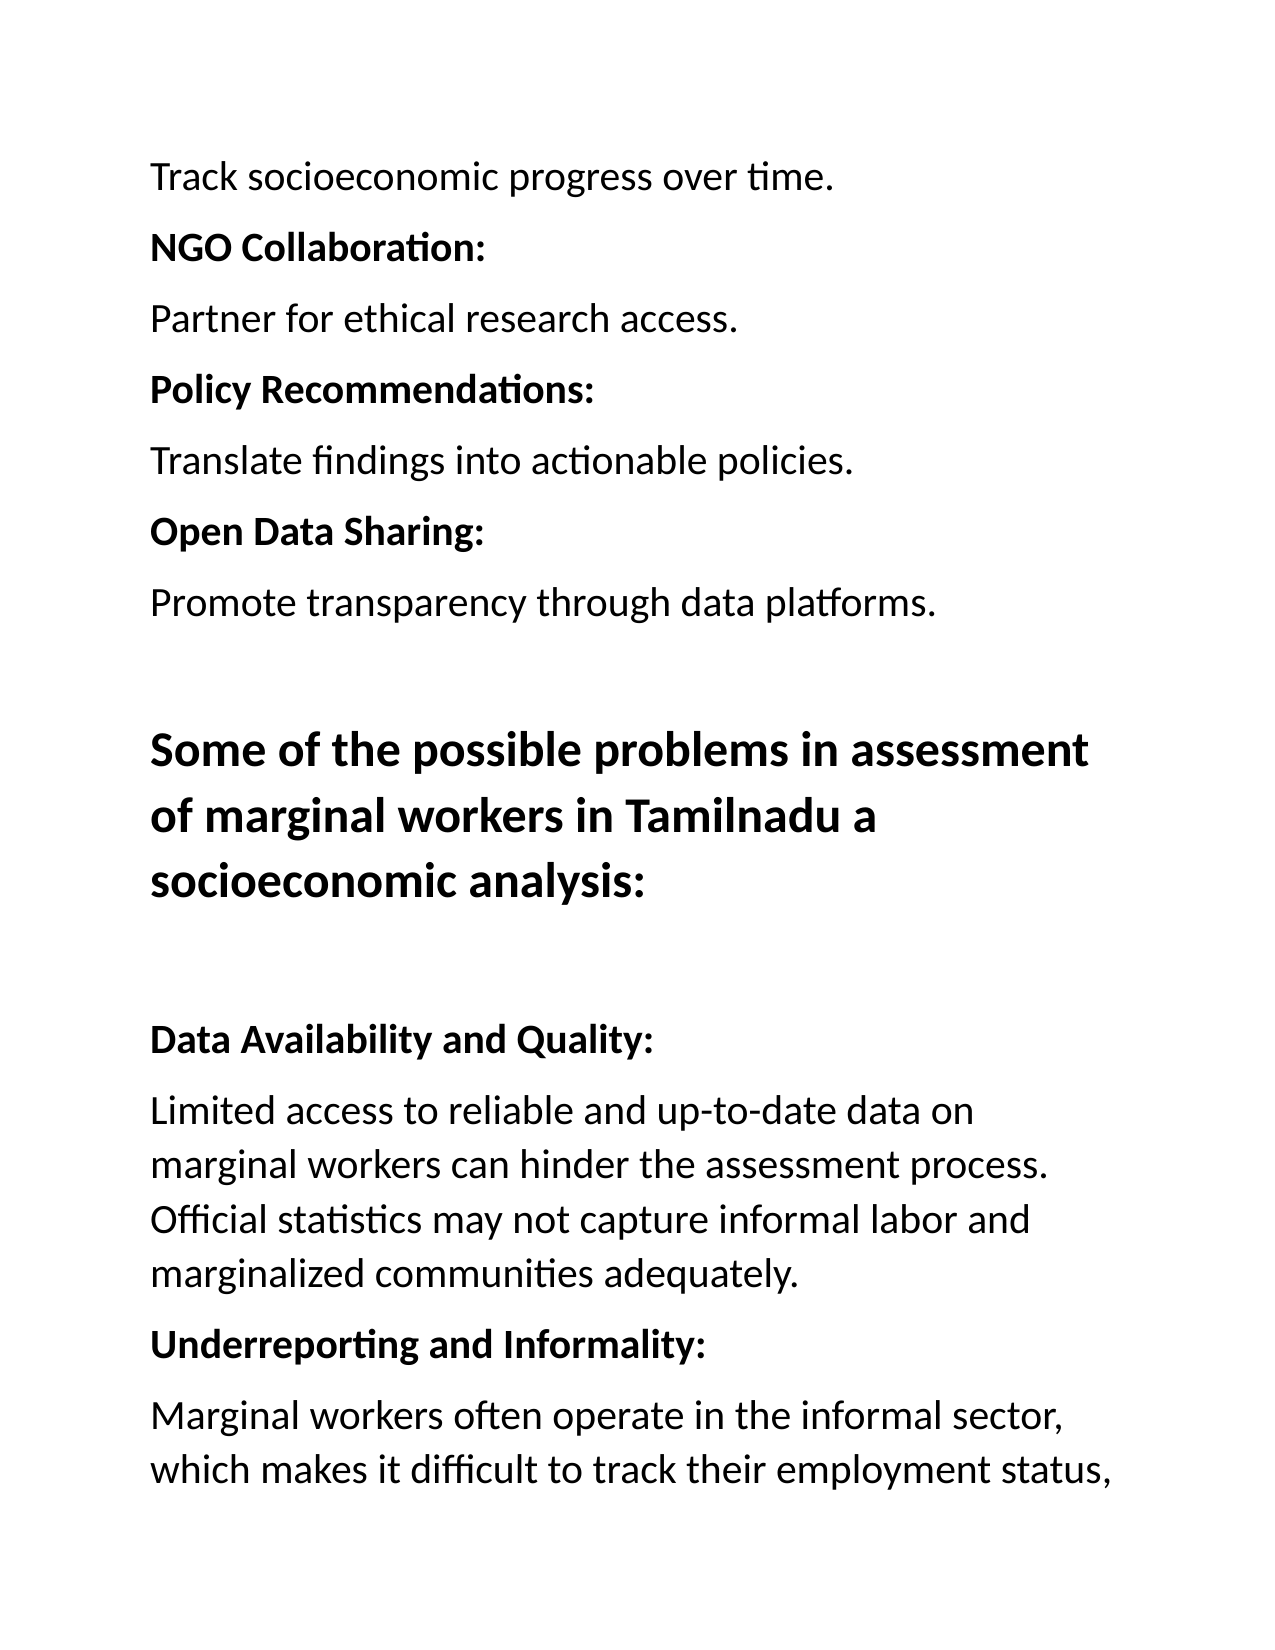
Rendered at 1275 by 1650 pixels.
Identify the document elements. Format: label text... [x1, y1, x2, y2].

text Marginal workers often operate in the informal sector, which makes it difficult to track their employment status, [150, 1389, 1125, 1494]
text Partner for ethical research access. [150, 292, 1125, 343]
text Track socioeconomic progress over time. [150, 150, 1125, 201]
text Translate findings into actionable policies. [150, 434, 1125, 485]
text Limited access to reliable and up-to-date data on marginal workers can hinder the assessment process. Official statistics may not capture informal labor and marginalized communities adequately. [150, 1084, 1125, 1298]
text Policy Recommendations: [150, 363, 1125, 414]
text Underreporting and Informality: [150, 1318, 1125, 1369]
text Some of the possible problems in assessment of marginal workers in Tamilnadu a socioeconomic analysis: [150, 718, 1125, 910]
text Data Availability and Quality: [150, 1013, 1125, 1064]
text NGO Collaboration: [150, 221, 1125, 272]
text Open Data Sharing: [150, 505, 1125, 556]
text Promote transparency through data platforms. [150, 576, 1125, 627]
